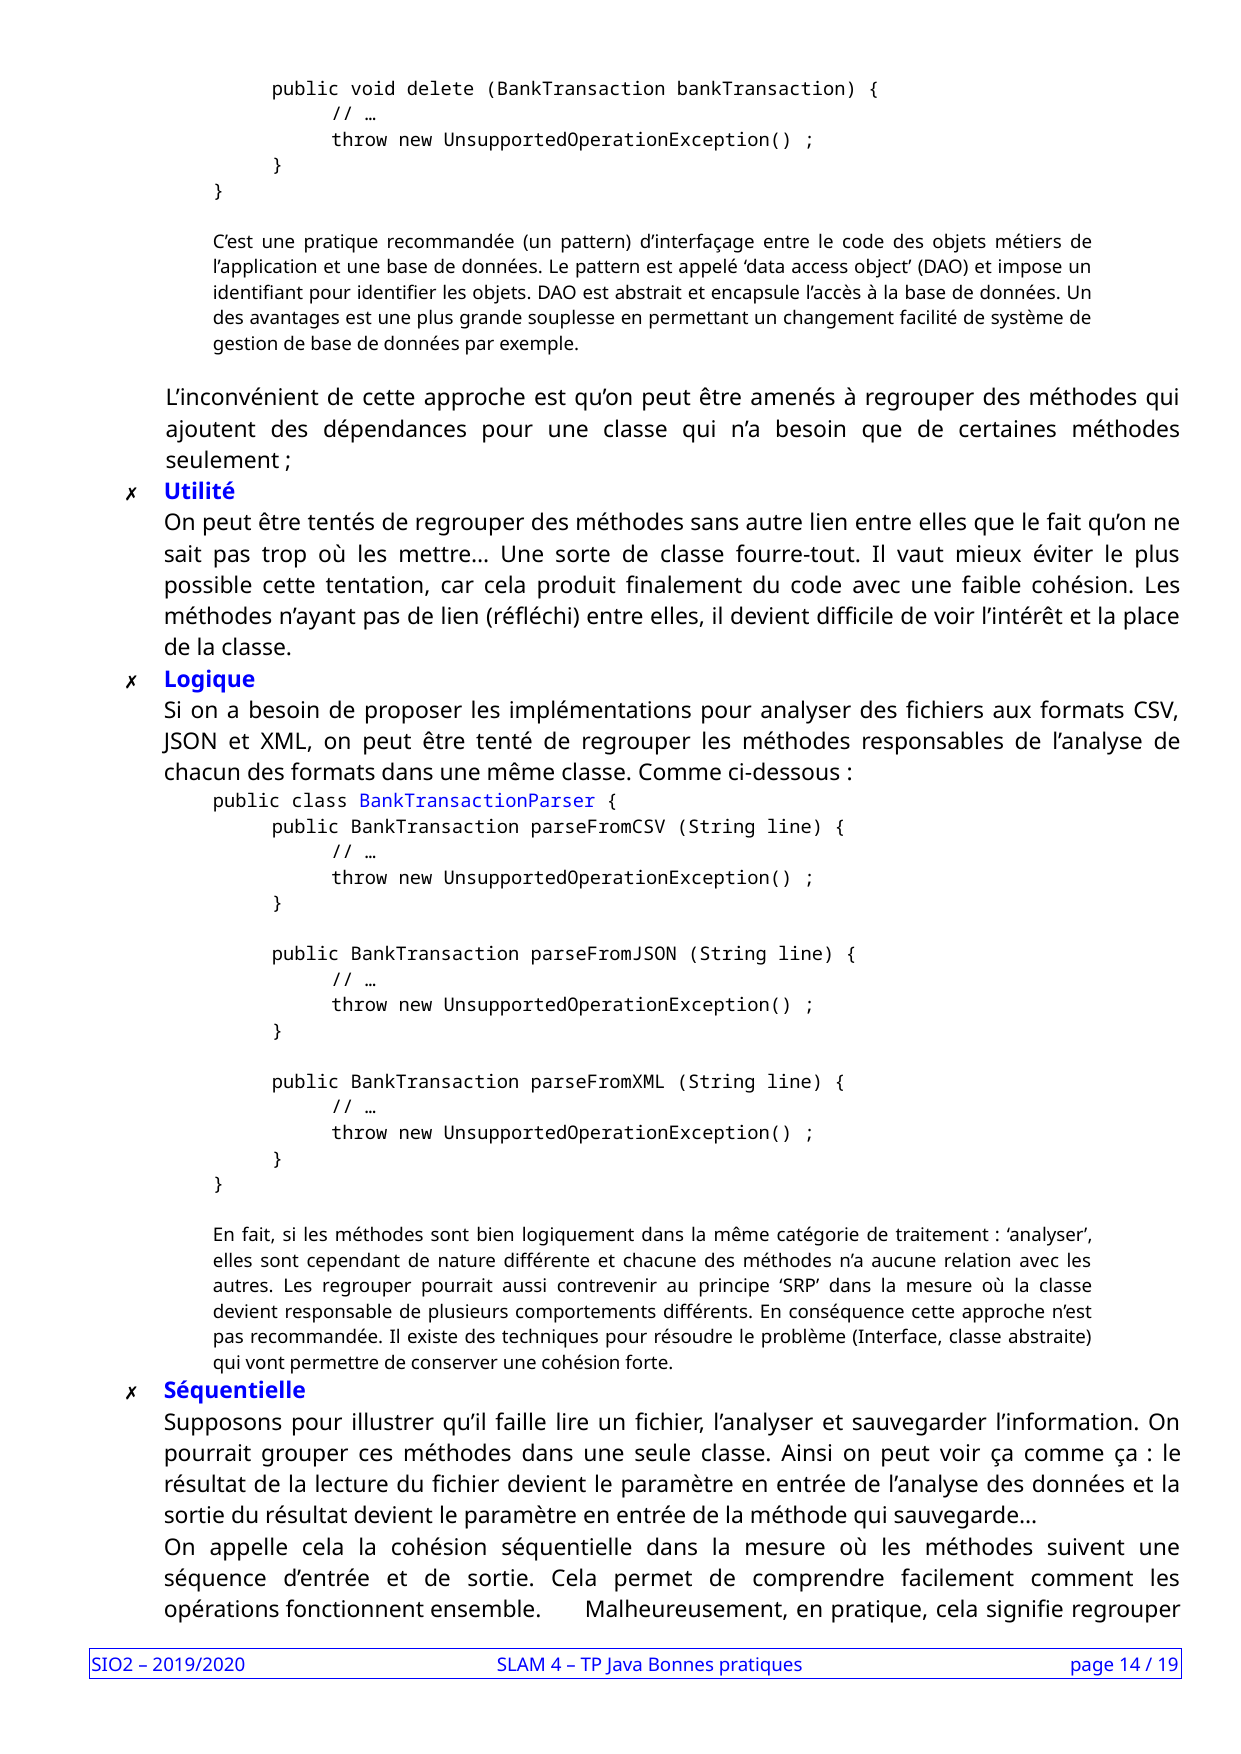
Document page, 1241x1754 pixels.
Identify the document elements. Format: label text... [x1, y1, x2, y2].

text } [213, 177, 1181, 203]
text } [213, 152, 1181, 177]
text C’est une pratique recommandée (un pattern) d’interfaçage entre le code des objets métiers de l’application et une base de données. Le pattern est appelé ‘data access object’ (DAO) et impose un identifiant pour identifier les objets. DAO est abstrait et encapsule l’accès à la base de données. Un des avantages est une plus grande souplesse en permettant un changement facilité de système de gestion de base de données par exemple. [213, 228, 1093, 356]
text } [213, 1145, 1181, 1170]
text throw new UnsupportedOperationException() ; [213, 864, 1181, 889]
text } [213, 1017, 1181, 1043]
text // … [213, 966, 1181, 992]
text throw new UnsupportedOperationException() ; [213, 126, 1181, 152]
text public void delete (BankTransaction bankTransaction) { [213, 75, 1181, 101]
text throw new UnsupportedOperationException() ; [213, 1119, 1181, 1145]
text // … [213, 838, 1181, 864]
text En fait, si les méthodes sont bien logiquement dans la même catégorie de traitement : ‘analyser’, elles sont cependant de nature différente et chacune des méthodes n’a aucune relation avec les autres. Les regrouper pourrait aussi contrevenir au principe ‘SRP’ dans la mesure où la classe devient responsable de plusieurs comportements différents. En conséquence cette approche n’est pas recommandée. Il existe des techniques pour résoudre le problème (Interface, classe abstraite) qui vont permettre de conserver une cohésion forte. [213, 1221, 1093, 1374]
text L’inconvénient de cette approche est qu’on peut être amenés à regrouper des méthodes qui ajoutent des dépendances pour une classe qui n’a besoin que de certaines méthodes seulement ; [165, 381, 1181, 475]
text public BankTransaction parseFromCSV (String line) { [213, 813, 1181, 838]
list Utilité On peut être tentés de regrouper des méthodes sans autre lien entre elles que le fait qu’on ne sait pas trop où les mettre… Une sorte de classe fourre-tout. Il vaut mieux éviter le plus possible cette tentation, car cela produit finalement du code avec une faible cohésion. Les méthodes n’ayant pas de lien (réfléchi) entre elles, il devient difficile de voir l’intérêt et la place de la classe. [126, 475, 1181, 662]
text public class BankTransactionParser { [213, 787, 1181, 813]
list Logique Si on a besoin de proposer les implémentations pour analyser des fichiers aux formats CSV, JSON et XML, on peut être tenté de regrouper les méthodes responsables de l’analyse de chacun des formats dans une même classe. Comme ci-dessous : [126, 662, 1181, 787]
list Séquentielle Supposons pour illustrer qu’il faille lire un fichier, l’analyser et sauvegarder l’information. On pourrait grouper ces méthodes dans une seule classe. Ainsi on peut voir ça comme ça : le résultat de la lecture du fichier devient le paramètre en entrée de l’analyse des données et la sortie du résultat devient le paramètre en entrée de la méthode qui sauvegarde… On appelle cela la cohésion séquentielle dans la mesure où les méthodes suivent une séquence d’entrée et de sortie. Cela permet de comprendre facilement comment les opérations fonctionnent ensemble. Malheureusement, en pratique, cela signifie regrouper [126, 1374, 1181, 1624]
text // … [213, 1094, 1181, 1119]
text // … [213, 101, 1181, 126]
text throw new UnsupportedOperationException() ; [213, 992, 1181, 1017]
text public BankTransaction parseFromXML (String line) { [213, 1068, 1181, 1094]
text public BankTransaction parseFromJSON (String line) { [213, 941, 1181, 966]
text } [213, 1170, 1181, 1196]
text } [213, 889, 1181, 915]
